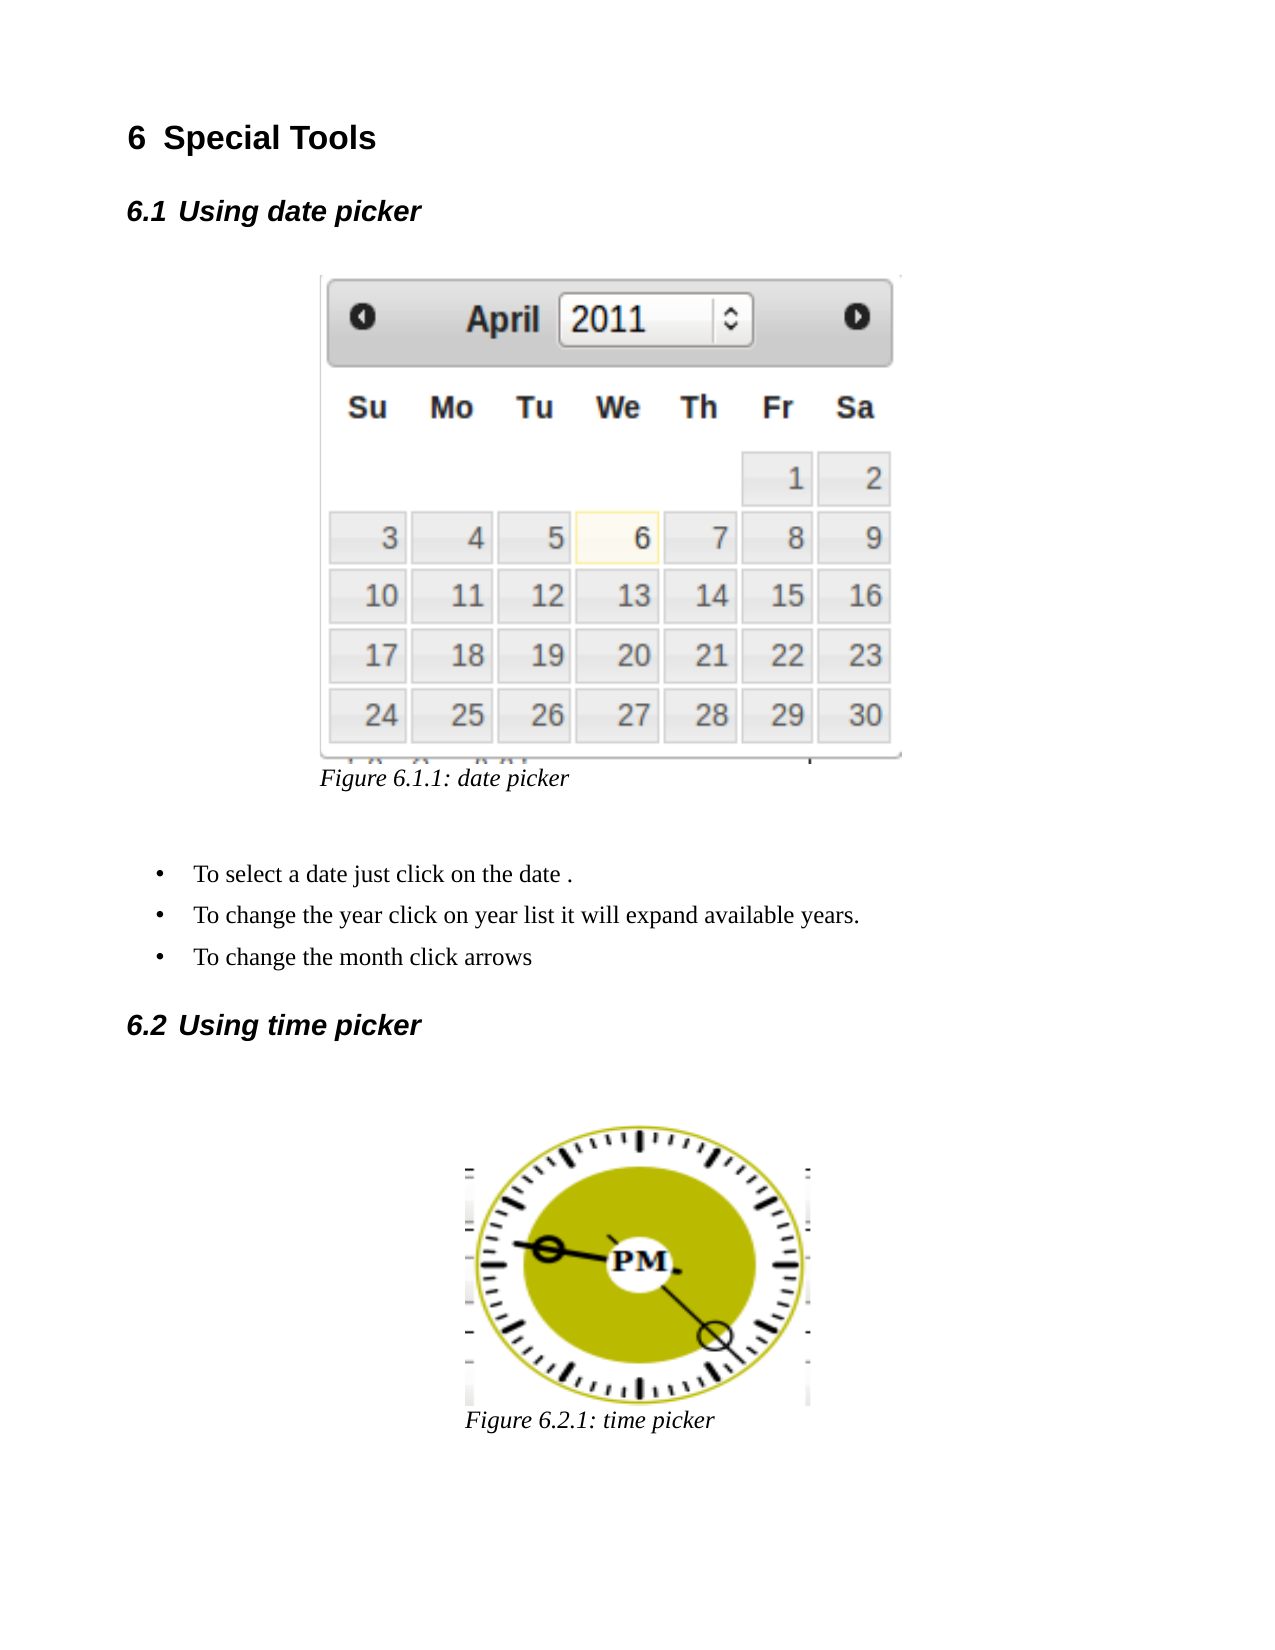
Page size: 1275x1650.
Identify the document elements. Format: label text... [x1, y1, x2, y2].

list To change the month click arrows [156, 942, 1157, 970]
subtitle Using time picker [118, 1008, 1157, 1041]
subtitle Using date picker [118, 194, 1157, 228]
subtitle Special Tools [118, 118, 1157, 157]
text Figure 6.2.1: time picker [465, 1406, 810, 1434]
picture [319, 275, 902, 764]
text Figure 6.1.1: date picker [319, 764, 902, 792]
list To change the year click on year list it will expand available years. [156, 900, 1157, 929]
picture [465, 1125, 811, 1406]
list To select a date just click on the date . [156, 859, 1157, 888]
